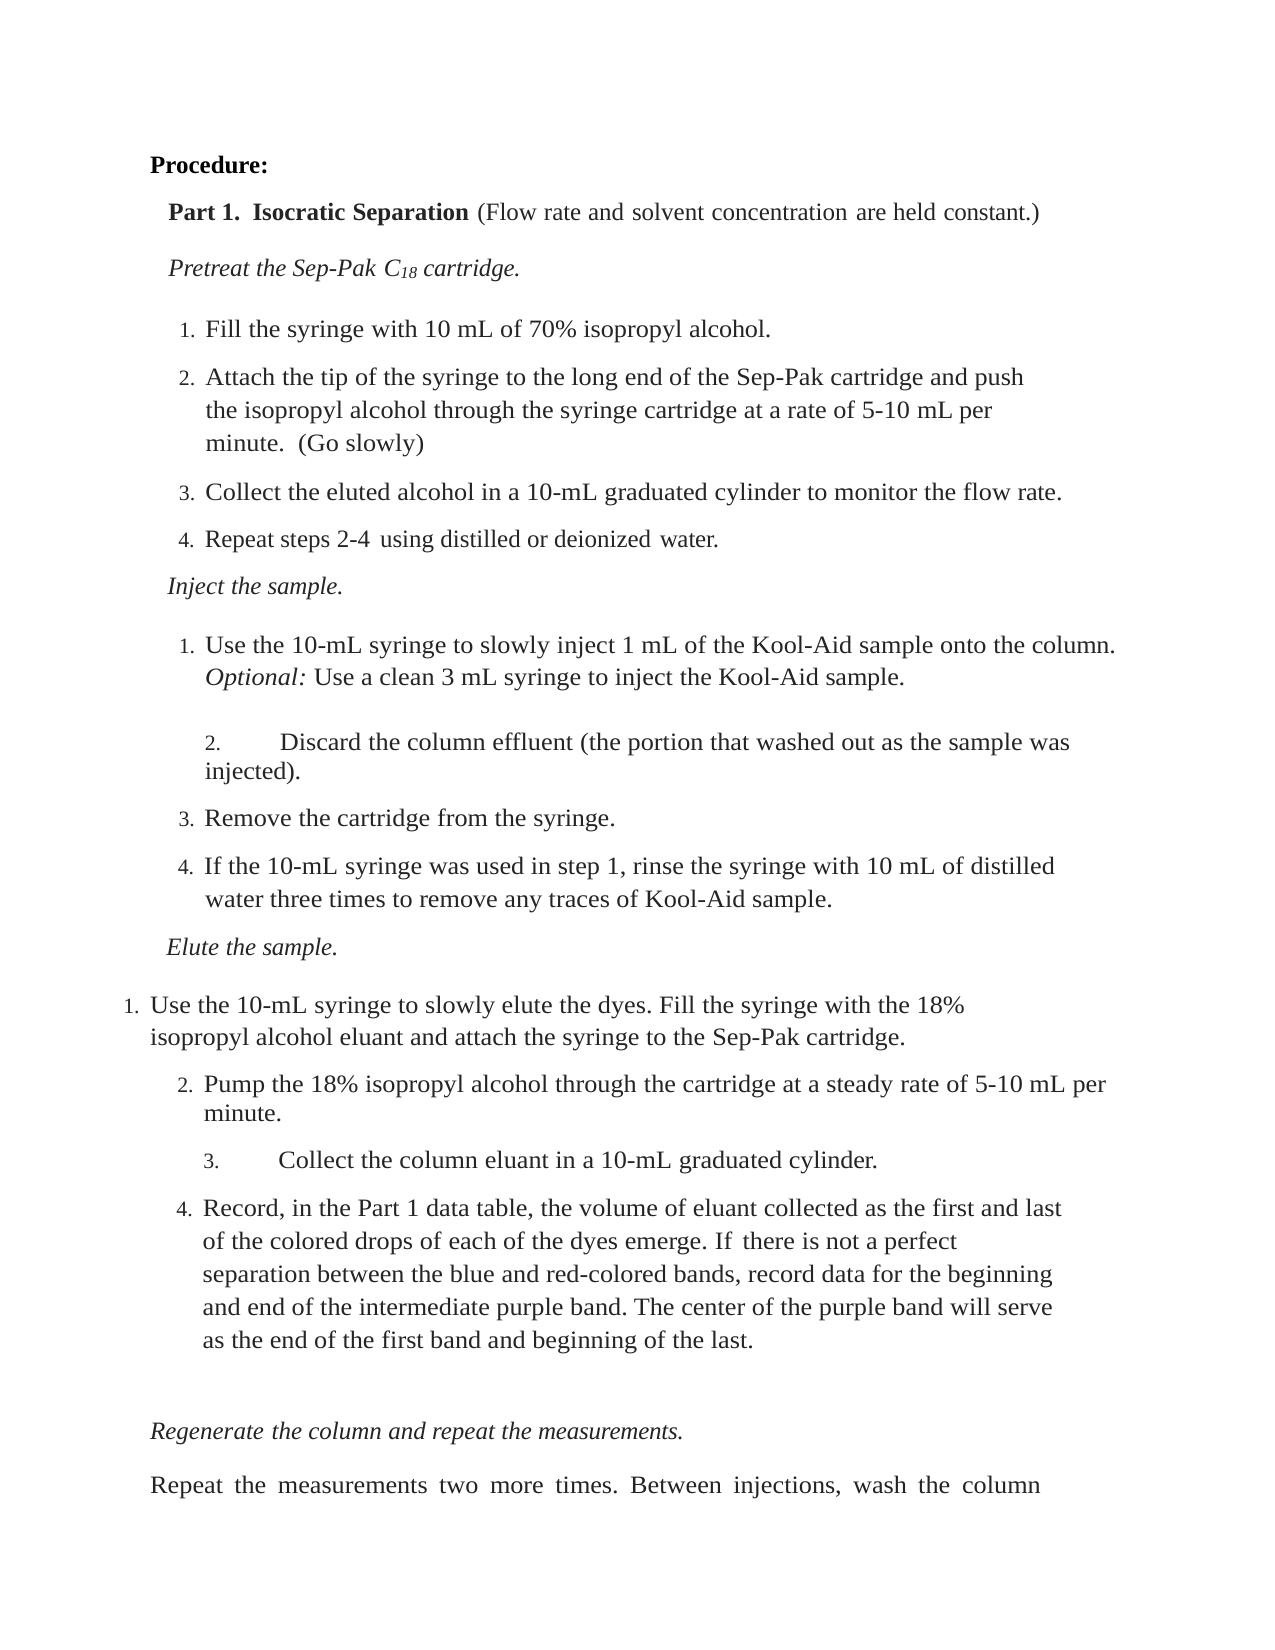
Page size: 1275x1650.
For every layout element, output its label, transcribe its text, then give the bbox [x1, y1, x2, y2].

subtitle Inject the sample. [167, 571, 1125, 600]
list Repeat steps 2-4 using distilled or deionized water. [178, 524, 1125, 553]
list Discard the column effluent (the portion that washed out as the sample was injected). [204, 727, 1125, 784]
subtitle Regenerate the column and repeat the measurements. [150, 1416, 1125, 1445]
text Part 1. Isocratic Separation (Flow rate and solvent concentration are held constant.) [168, 197, 1125, 226]
list Collect the column eluant in a 10-mL graduated cylinder. [203, 1145, 1125, 1174]
text Optional: Use a clean 3 mL syringe to inject the Kool-Aid sample. [205, 662, 1125, 691]
text Procedure: [150, 150, 1125, 179]
list Collect the eluted alcohol in a 10-mL graduated cylinder to monitor the flow rate. [179, 477, 1125, 506]
list Fill the syringe with 10 mL of 70% isopropyl alcohol. [179, 314, 1125, 343]
list Record, in the Part 1 data table, the volume of eluant collected as the first and last of the colored drops of each of the dyes emerge. If there is not a perfect separation between the blue­ and red-colored bands, record data for the beginning and end of the intermediate purple band. The center of the purple band will serve as the end of the first band and beginning of the last. [176, 1193, 1062, 1354]
text Repeat the measurements two more times. Between injections, wash the column [150, 1470, 1041, 1498]
list Remove the cartridge from the syringe. [178, 803, 1125, 832]
subtitle Pretreat the Sep-Pak C18 cartridge. [168, 253, 1125, 282]
list Pump the 18% isopropyl alcohol through the cartridge at a steady rate of 5-10 mL per minute. [177, 1069, 1125, 1127]
subtitle Elute the sample. [166, 932, 1125, 961]
list Attach the tip of the syringe to the long end of the Sep-Pak cartridge and push the isopropyl alcohol through the syringe cartridge at a rate of 5-10 mL per minute. (Go slowly) [179, 362, 1052, 457]
list If the 10-mL syringe was used in step 1, rinse the syringe with 10 mL of distilled water three times to remove any traces of Kool-Aid sample. [178, 851, 1062, 913]
list Use the 10-mL syringe to slowly inject 1 mL of the Kool-Aid sample onto the column. [178, 630, 1125, 658]
list Use the 10-mL syringe to slowly elute the dyes. Fill the syringe with the 18% isopropyl alcohol eluant and attach the syringe to the Sep-Pak cartridge. [123, 990, 1055, 1050]
